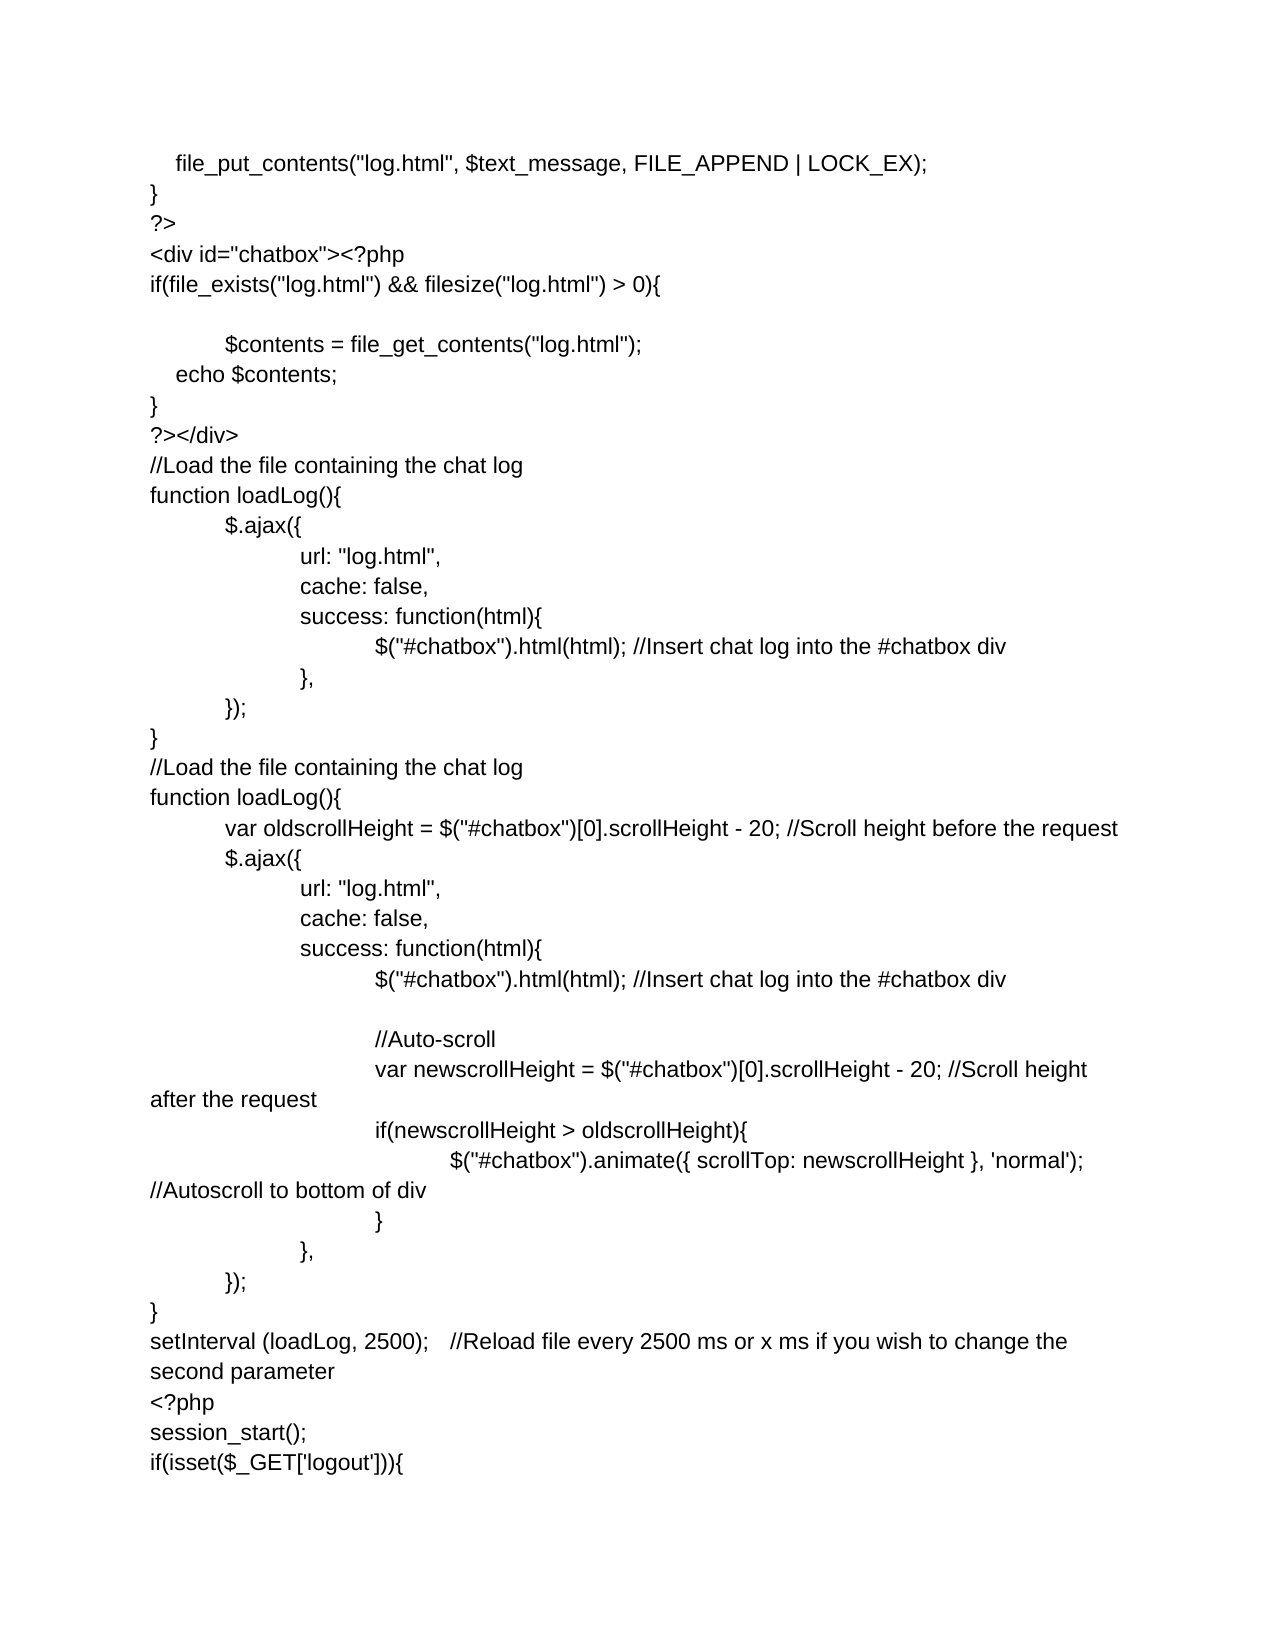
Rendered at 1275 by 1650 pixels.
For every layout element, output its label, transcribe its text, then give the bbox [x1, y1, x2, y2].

text $.ajax({ [150, 845, 1125, 871]
text $contents = file_get_contents("log.html"); [150, 331, 1125, 358]
text function loadLog(){ [150, 784, 1125, 811]
text session_start(); [150, 1419, 1125, 1445]
text cache: false, [150, 905, 1125, 932]
text ?></div> [150, 422, 1125, 448]
text setInterval (loadLog, 2500); //Reload file every 2500 ms or x ms if you wish to change the second parameter [150, 1328, 1125, 1385]
text echo $contents; [150, 361, 1125, 388]
text } [150, 1207, 1125, 1234]
text } [150, 180, 1125, 207]
text }); [150, 694, 1125, 720]
text success: function(html){ [150, 603, 1125, 629]
text $("#chatbox").animate({ scrollTop: newscrollHeight }, 'normal'); //Autoscroll to bottom of div [150, 1147, 1125, 1203]
text file_put_contents("log.html", $text_message, FILE_APPEND | LOCK_EX); [150, 150, 1125, 176]
text }, [150, 1237, 1125, 1264]
text cache: false, [150, 573, 1125, 599]
text } [150, 1298, 1125, 1324]
text function loadLog(){ [150, 482, 1125, 509]
text //Load the file containing the chat log [150, 754, 1125, 781]
text var newscrollHeight = $("#chatbox")[0].scrollHeight - 20; //Scroll height after the request [150, 1056, 1125, 1113]
text $.ajax({ [150, 512, 1125, 539]
text if(newscrollHeight > oldscrollHeight){ [150, 1117, 1125, 1143]
text $("#chatbox").html(html); //Insert chat log into the #chatbox div [150, 633, 1125, 660]
text <?php [150, 1388, 1125, 1415]
text url: "log.html", [150, 875, 1125, 901]
text }, [150, 663, 1125, 690]
text $("#chatbox").html(html); //Insert chat log into the #chatbox div [150, 966, 1125, 992]
text } [150, 392, 1125, 418]
text }); [150, 1268, 1125, 1294]
text ?> [150, 210, 1125, 237]
text var oldscrollHeight = $("#chatbox")[0].scrollHeight - 20; //Scroll height before the request [150, 814, 1125, 841]
text if(file_exists("log.html") && filesize("log.html") > 0){ [150, 271, 1125, 297]
text success: function(html){ [150, 935, 1125, 962]
text url: "log.html", [150, 543, 1125, 569]
text } [150, 724, 1125, 750]
text <div id="chatbox"><?php [150, 241, 1125, 267]
text if(isset($_GET['logout'])){ [150, 1449, 1125, 1475]
text //Load the file containing the chat log [150, 452, 1125, 478]
text //Auto-scroll [150, 1026, 1125, 1052]
